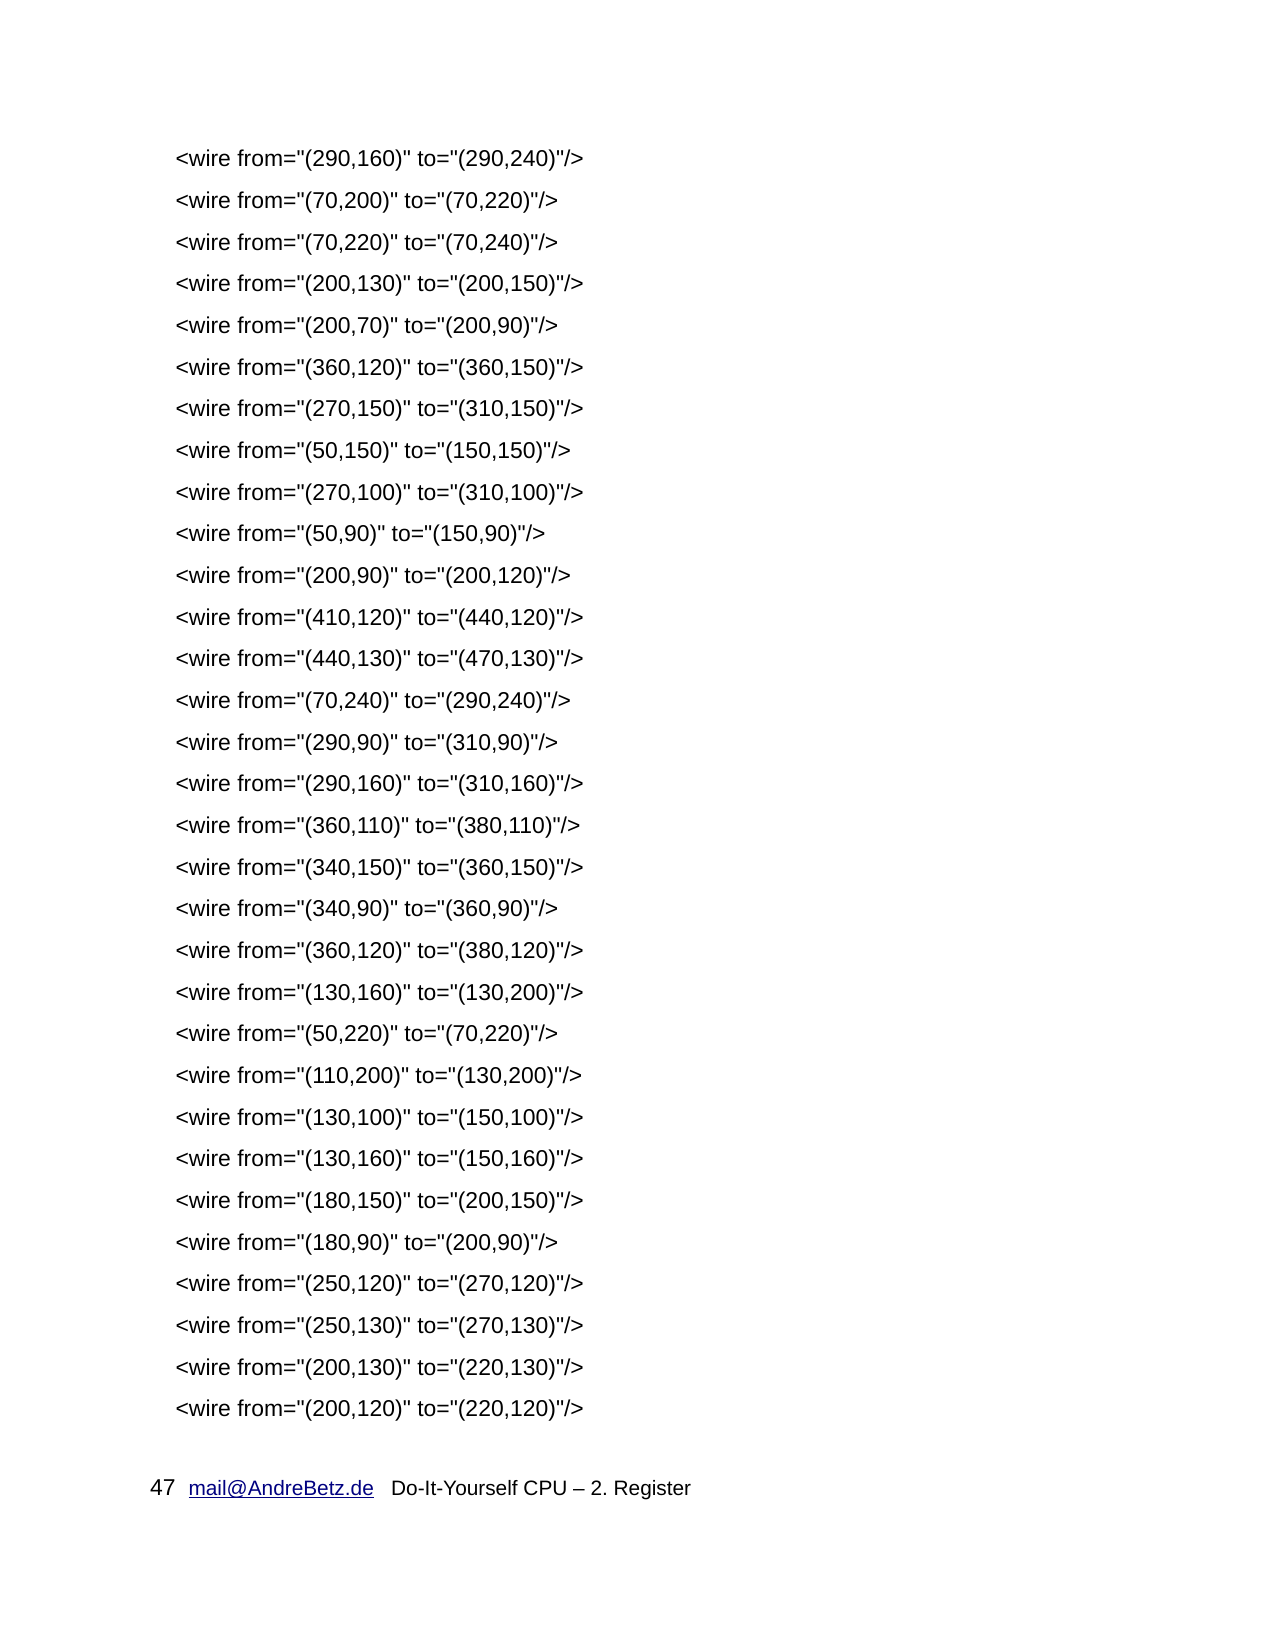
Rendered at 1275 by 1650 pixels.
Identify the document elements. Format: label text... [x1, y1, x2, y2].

text <wire from="(440,130)" to="(470,130)"/> [307, 650, 399, 671]
text <wire from="(290,160)" to="(310,160)"/> [550, 775, 1125, 796]
text <wire from="(200,90)" to="(200,120)"/> [307, 567, 386, 587]
text <wire from="(200,120)" to="(220,120)"/> [550, 1400, 1125, 1421]
text <wire from="(50,220)" to="(70,220)"/> [307, 1025, 386, 1046]
text <wire from="(410,120)" to="(440,120)"/> [307, 608, 399, 629]
text <wire from="(180,90)" to="(200,90)"/> [448, 1233, 526, 1254]
text <wire from="(250,130)" to="(270,130)"/> [150, 1317, 309, 1337]
text <wire from="(110,200)" to="(130,200)"/> [307, 1067, 397, 1087]
text <wire from="(250,130)" to="(270,130)"/> [398, 1317, 462, 1337]
text <wire from="(200,130)" to="(220,130)"/> [550, 1358, 1125, 1379]
text <wire from="(50,150)" to="(150,150)"/> [150, 442, 309, 462]
text <wire from="(440,130)" to="(470,130)"/> [397, 650, 462, 671]
text <wire from="(290,160)" to="(290,240)"/> [307, 150, 399, 171]
text <wire from="(70,200)" to="(70,220)"/> [448, 192, 526, 212]
text <wire from="(70,240)" to="(290,240)"/> [448, 692, 539, 712]
text <wire from="(130,160)" to="(130,200)"/> [397, 983, 462, 1004]
text <wire from="(360,120)" to="(360,150)"/> [150, 358, 309, 379]
text <wire from="(130,160)" to="(150,160)"/> [460, 1150, 552, 1171]
text <wire from="(290,160)" to="(290,240)"/> [397, 150, 462, 171]
text <wire from="(200,90)" to="(200,120)"/> [448, 567, 539, 587]
text <wire from="(130,160)" to="(130,200)"/> [550, 983, 1125, 1004]
text <wire from="(360,120)" to="(380,120)"/> [551, 942, 1125, 962]
text <wire from="(250,120)" to="(270,120)"/> [550, 1275, 1125, 1296]
text <wire from="(50,90)" to="(150,90)"/> [371, 525, 437, 546]
text <wire from="(200,130)" to="(220,130)"/> [397, 1358, 462, 1379]
text <wire from="(200,90)" to="(200,120)"/> [150, 567, 309, 587]
text <wire from="(180,150)" to="(200,150)"/> [398, 1192, 462, 1212]
text <wire from="(200,90)" to="(200,120)"/> [385, 567, 450, 587]
text <wire from="(290,90)" to="(310,90)"/> [384, 733, 450, 754]
text <wire from="(290,90)" to="(310,90)"/> [307, 733, 386, 754]
text <wire from="(70,220)" to="(70,240)"/> [307, 233, 386, 254]
text <wire from="(270,150)" to="(310,150)"/> [460, 400, 552, 421]
text <wire from="(70,220)" to="(70,240)"/> [524, 233, 1125, 254]
text <wire from="(70,200)" to="(70,220)"/> [307, 192, 386, 212]
text <wire from="(250,120)" to="(270,120)"/> [307, 1275, 399, 1296]
text <wire from="(340,150)" to="(360,150)"/> [150, 858, 309, 879]
text <wire from="(130,160)" to="(130,200)"/> [307, 983, 399, 1004]
text <wire from="(180,150)" to="(200,150)"/> [150, 1192, 309, 1212]
text <wire from="(180,150)" to="(200,150)"/> [460, 1192, 552, 1212]
text <wire from="(70,240)" to="(290,240)"/> [150, 692, 309, 712]
text <wire from="(70,240)" to="(290,240)"/> [307, 692, 386, 712]
text <wire from="(180,90)" to="(200,90)"/> [384, 1233, 450, 1254]
text <wire from="(270,100)" to="(310,100)"/> [460, 483, 552, 504]
text <wire from="(290,160)" to="(310,160)"/> [307, 775, 399, 796]
text <wire from="(110,200)" to="(130,200)"/> [150, 1067, 309, 1087]
text <wire from="(200,130)" to="(220,130)"/> [307, 1358, 399, 1379]
text <wire from="(290,90)" to="(310,90)"/> [150, 733, 309, 754]
text <wire from="(360,120)" to="(360,150)"/> [550, 358, 1125, 379]
text <wire from="(200,120)" to="(220,120)"/> [307, 1400, 399, 1421]
text <wire from="(290,160)" to="(290,240)"/> [550, 150, 1125, 171]
text <wire from="(290,160)" to="(310,160)"/> [460, 775, 552, 796]
text <wire from="(360,120)" to="(380,120)"/> [307, 942, 399, 962]
text <wire from="(200,70)" to="(200,90)"/> [448, 317, 526, 337]
text <wire from="(110,200)" to="(130,200)"/> [459, 1067, 550, 1087]
text <wire from="(130,160)" to="(130,200)"/> [460, 983, 552, 1004]
text <wire from="(50,150)" to="(150,150)"/> [385, 442, 450, 462]
text <wire from="(340,90)" to="(360,90)"/> [307, 900, 386, 921]
text <wire from="(270,100)" to="(310,100)"/> [307, 483, 399, 504]
text <wire from="(130,160)" to="(150,160)"/> [150, 1150, 309, 1171]
text <wire from="(360,110)" to="(380,110)"/> [307, 817, 397, 837]
text <wire from="(200,120)" to="(220,120)"/> [150, 1400, 309, 1421]
text <wire from="(340,150)" to="(360,150)"/> [460, 858, 552, 879]
text <wire from="(50,150)" to="(150,150)"/> [538, 442, 1125, 462]
text <wire from="(180,90)" to="(200,90)"/> [524, 1233, 1125, 1254]
text <wire from="(360,120)" to="(380,120)"/> [460, 942, 552, 962]
text <wire from="(290,160)" to="(290,240)"/> [150, 150, 309, 171]
text <wire from="(270,150)" to="(310,150)"/> [397, 400, 462, 421]
text <wire from="(270,150)" to="(310,150)"/> [150, 400, 309, 421]
text <wire from="(410,120)" to="(440,120)"/> [150, 608, 309, 629]
text <wire from="(130,100)" to="(150,100)"/> [550, 1108, 1125, 1129]
text <wire from="(180,90)" to="(200,90)"/> [307, 1233, 386, 1254]
text <wire from="(200,130)" to="(200,150)"/> [460, 275, 552, 296]
text <wire from="(130,160)" to="(130,200)"/> [150, 983, 309, 1004]
text <wire from="(200,130)" to="(200,150)"/> [397, 275, 462, 296]
text <wire from="(290,90)" to="(310,90)"/> [448, 733, 526, 754]
text <wire from="(290,160)" to="(310,160)"/> [397, 775, 462, 796]
text <wire from="(250,120)" to="(270,120)"/> [460, 1275, 552, 1296]
text <wire from="(110,200)" to="(130,200)"/> [549, 1067, 1125, 1087]
text <wire from="(250,130)" to="(270,130)"/> [307, 1317, 399, 1337]
text <wire from="(200,130)" to="(220,130)"/> [150, 1358, 309, 1379]
text <wire from="(410,120)" to="(440,120)"/> [550, 608, 1125, 629]
text <wire from="(70,220)" to="(70,240)"/> [150, 233, 309, 254]
text <wire from="(250,130)" to="(270,130)"/> [551, 1317, 1125, 1337]
text <wire from="(340,90)" to="(360,90)"/> [150, 900, 309, 921]
text <wire from="(360,120)" to="(360,150)"/> [307, 358, 399, 379]
text <wire from="(70,220)" to="(70,240)"/> [384, 233, 450, 254]
text <wire from="(50,90)" to="(150,90)"/> [307, 525, 373, 546]
text <wire from="(200,90)" to="(200,120)"/> [538, 567, 1125, 587]
text <wire from="(290,160)" to="(310,160)"/> [150, 775, 309, 796]
text <wire from="(130,100)" to="(150,100)"/> [460, 1108, 552, 1129]
text <wire from="(440,130)" to="(470,130)"/> [150, 650, 309, 671]
text <wire from="(130,160)" to="(150,160)"/> [397, 1150, 462, 1171]
text <wire from="(130,100)" to="(150,100)"/> [150, 1108, 309, 1129]
text <wire from="(180,150)" to="(200,150)"/> [551, 1192, 1125, 1212]
text <wire from="(440,130)" to="(470,130)"/> [550, 650, 1125, 671]
text <wire from="(360,120)" to="(360,150)"/> [397, 358, 462, 379]
text <wire from="(360,120)" to="(360,150)"/> [460, 358, 552, 379]
text <wire from="(250,120)" to="(270,120)"/> [150, 1275, 309, 1296]
text <wire from="(50,150)" to="(150,150)"/> [307, 442, 386, 462]
text <wire from="(50,220)" to="(70,220)"/> [150, 1025, 309, 1046]
text <wire from="(270,150)" to="(310,150)"/> [307, 400, 399, 421]
text <wire from="(50,90)" to="(150,90)"/> [435, 525, 514, 546]
text <wire from="(70,200)" to="(70,220)"/> [525, 192, 1125, 212]
text <wire from="(180,90)" to="(200,90)"/> [150, 1233, 309, 1254]
text <wire from="(340,90)" to="(360,90)"/> [384, 900, 450, 921]
text <wire from="(270,100)" to="(310,100)"/> [397, 483, 462, 504]
text <wire from="(340,90)" to="(360,90)"/> [448, 900, 526, 921]
text <wire from="(70,200)" to="(70,220)"/> [385, 192, 450, 212]
text <wire from="(250,130)" to="(270,130)"/> [460, 1317, 552, 1337]
text <wire from="(50,90)" to="(150,90)"/> [512, 525, 1125, 546]
text <wire from="(50,220)" to="(70,220)"/> [384, 1025, 450, 1046]
text <wire from="(200,130)" to="(200,150)"/> [150, 275, 309, 296]
text <wire from="(250,120)" to="(270,120)"/> [397, 1275, 462, 1296]
text <wire from="(200,70)" to="(200,90)"/> [307, 317, 386, 337]
text <wire from="(130,100)" to="(150,100)"/> [397, 1108, 462, 1129]
text <wire from="(50,220)" to="(70,220)"/> [524, 1025, 1125, 1046]
text <wire from="(200,120)" to="(220,120)"/> [397, 1400, 462, 1421]
text <wire from="(200,130)" to="(200,150)"/> [307, 275, 399, 296]
text <wire from="(340,150)" to="(360,150)"/> [550, 858, 1125, 879]
text <wire from="(130,160)" to="(150,160)"/> [550, 1150, 1125, 1171]
text <wire from="(110,200)" to="(130,200)"/> [396, 1067, 461, 1087]
text <wire from="(340,150)" to="(360,150)"/> [397, 858, 462, 879]
text <wire from="(70,240)" to="(290,240)"/> [385, 692, 450, 712]
text <wire from="(360,110)" to="(380,110)"/> [396, 817, 461, 837]
text <wire from="(270,150)" to="(310,150)"/> [550, 400, 1125, 421]
text <wire from="(360,120)" to="(380,120)"/> [398, 942, 462, 962]
text <wire from="(130,100)" to="(150,100)"/> [307, 1108, 399, 1129]
text <wire from="(360,110)" to="(380,110)"/> [150, 817, 309, 837]
text <wire from="(340,150)" to="(360,150)"/> [307, 858, 399, 879]
text <wire from="(200,70)" to="(200,90)"/> [150, 317, 309, 337]
text <wire from="(70,240)" to="(290,240)"/> [538, 692, 1125, 712]
text <wire from="(50,90)" to="(150,90)"/> [150, 525, 309, 546]
text <wire from="(340,90)" to="(360,90)"/> [524, 900, 1125, 921]
text <wire from="(360,110)" to="(380,110)"/> [459, 817, 549, 837]
text <wire from="(200,130)" to="(220,130)"/> [460, 1358, 552, 1379]
text <wire from="(200,120)" to="(220,120)"/> [460, 1400, 552, 1421]
text <wire from="(440,130)" to="(470,130)"/> [460, 650, 552, 671]
text <wire from="(360,120)" to="(380,120)"/> [150, 942, 309, 962]
text <wire from="(50,220)" to="(70,220)"/> [448, 1025, 526, 1046]
text <wire from="(410,120)" to="(440,120)"/> [460, 608, 552, 629]
text <wire from="(50,150)" to="(150,150)"/> [448, 442, 539, 462]
text <wire from="(200,130)" to="(200,150)"/> [550, 275, 1125, 296]
text <wire from="(200,70)" to="(200,90)"/> [385, 317, 450, 337]
text <wire from="(290,90)" to="(310,90)"/> [524, 733, 1125, 754]
text <wire from="(70,220)" to="(70,240)"/> [448, 233, 526, 254]
text <wire from="(270,100)" to="(310,100)"/> [550, 483, 1125, 504]
text <wire from="(290,160)" to="(290,240)"/> [460, 150, 552, 171]
text <wire from="(410,120)" to="(440,120)"/> [397, 608, 462, 629]
text <wire from="(200,70)" to="(200,90)"/> [525, 317, 1125, 337]
text <wire from="(360,110)" to="(380,110)"/> [548, 817, 1125, 837]
text <wire from="(180,150)" to="(200,150)"/> [307, 1192, 399, 1212]
text <wire from="(130,160)" to="(150,160)"/> [307, 1150, 399, 1171]
text <wire from="(70,200)" to="(70,220)"/> [150, 192, 309, 212]
text <wire from="(270,100)" to="(310,100)"/> [150, 483, 309, 504]
